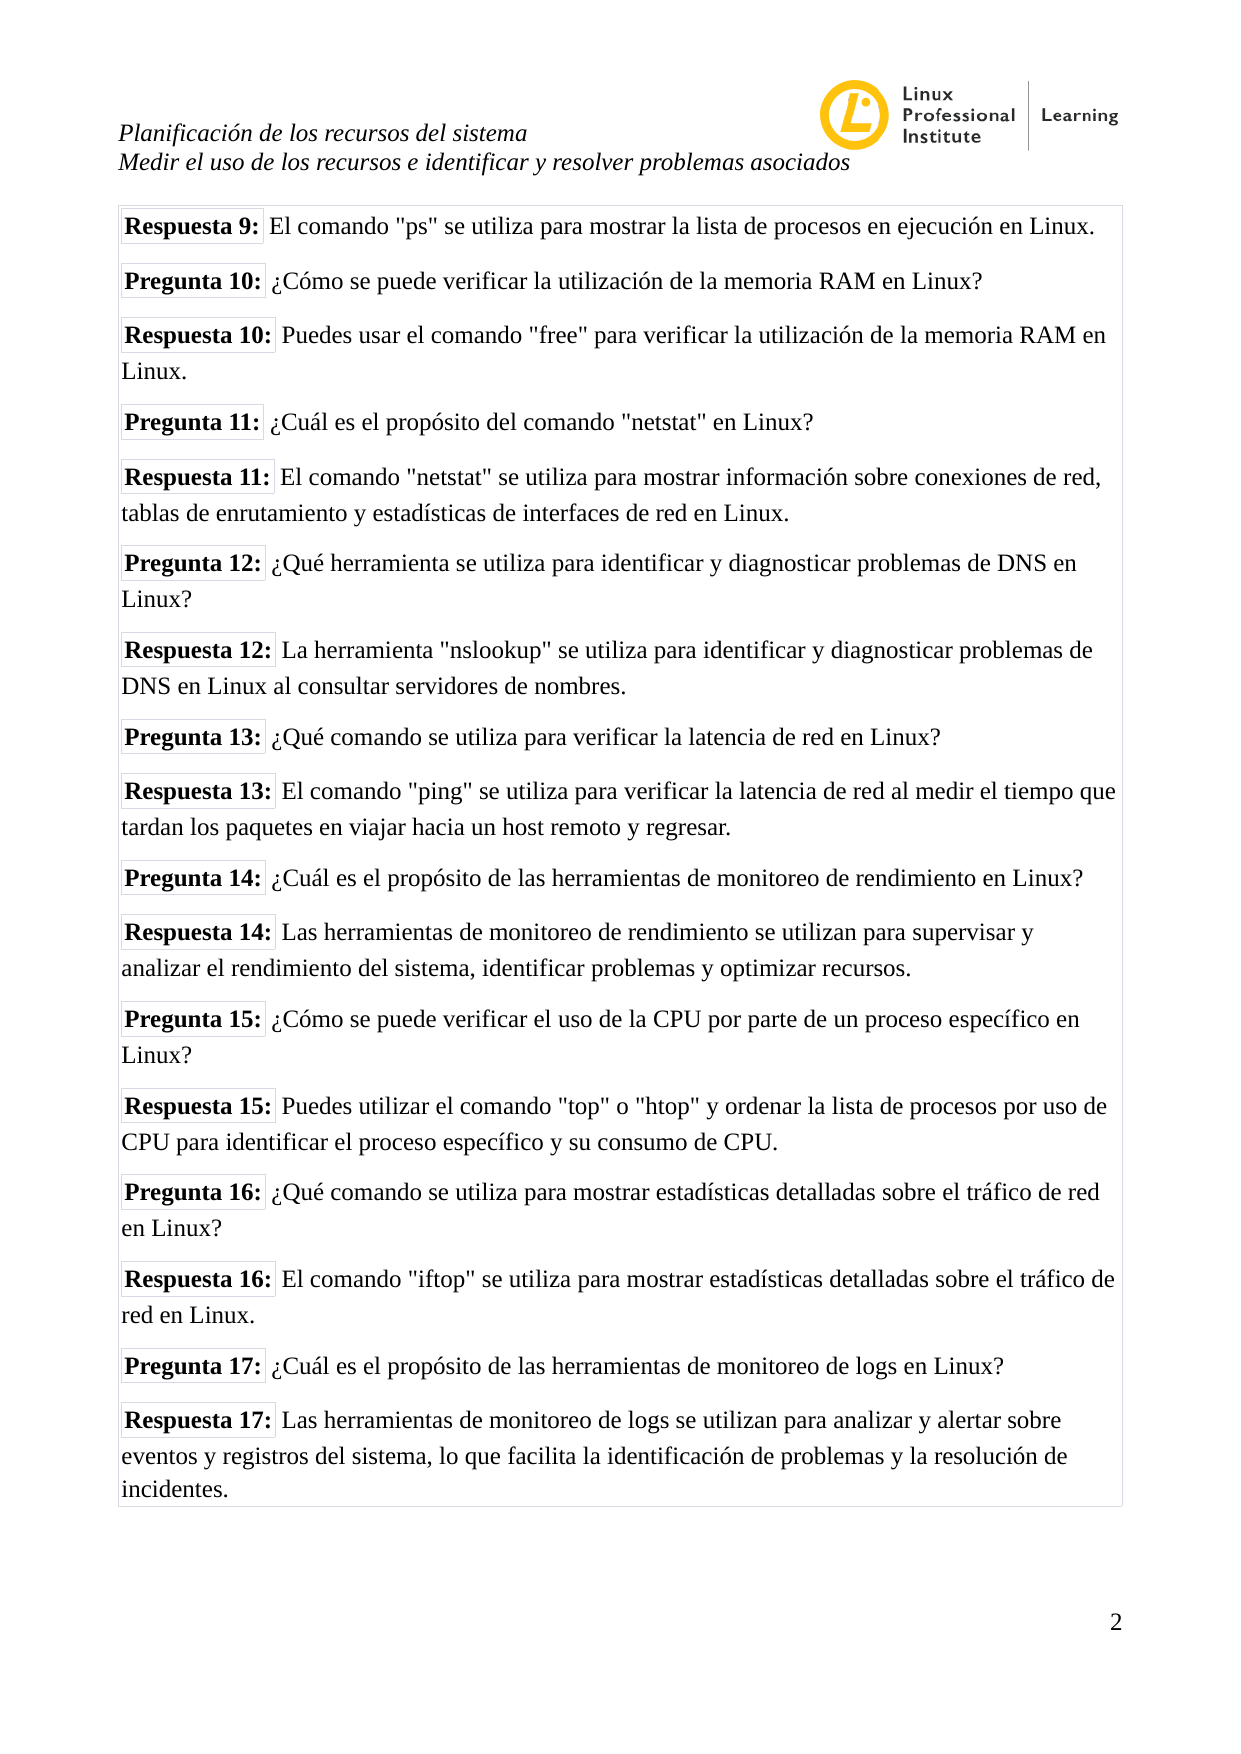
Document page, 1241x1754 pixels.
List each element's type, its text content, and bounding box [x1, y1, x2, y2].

text Respuesta 16: El comando "iftop" se utiliza para mostrar estadísticas detalladas sobre el tráfico de red en Linux. [119, 1258, 1122, 1329]
text Respuesta 10: Puedes usar el comando "free" para verificar la utilización de la memoria RAM en Linux. [119, 314, 1122, 385]
text Pregunta 11: ¿Cuál es el propósito del comando "netstat" en Linux? [119, 401, 1122, 439]
text Pregunta 14: ¿Cuál es el propósito de las herramientas de monitoreo de rendimiento en Linux? [119, 857, 1122, 894]
text Pregunta 17: ¿Cuál es el propósito de las herramientas de monitoreo de logs en Linux? [119, 1345, 1122, 1382]
picture [819, 79, 1119, 151]
text Pregunta 12: ¿Qué herramienta se utiliza para identificar y diagnosticar problemas de DNS en Linux? [119, 542, 1122, 613]
text Respuesta 17: Las herramientas de monitoreo de logs se utilizan para analizar y alertar sobre eventos y registros del sistema, lo que facilita la identificación de problemas y la resolución de incidentes. [119, 1399, 1122, 1506]
text Respuesta 14: Las herramientas de monitoreo de rendimiento se utilizan para supervisar y analizar el rendimiento del sistema, identificar problemas y optimizar recursos. [119, 911, 1122, 982]
text Pregunta 15: ¿Cómo se puede verificar el uso de la CPU por parte de un proceso específico en Linux? [119, 998, 1122, 1069]
text Respuesta 12: La herramienta "nslookup" se utiliza para identificar y diagnosticar problemas de DNS en Linux al consultar servidores de nombres. [119, 629, 1122, 700]
text Pregunta 10: ¿Cómo se puede verificar la utilización de la memoria RAM en Linux? [119, 260, 1122, 297]
text Respuesta 9: El comando "ps" se utiliza para mostrar la lista de procesos en ejecución en Linux. [119, 206, 1122, 243]
text Pregunta 16: ¿Qué comando se utiliza para mostrar estadísticas detalladas sobre el tráfico de red en Linux? [119, 1171, 1122, 1242]
text Respuesta 13: El comando "ping" se utiliza para verificar la latencia de red al medir el tiempo que tardan los paquetes en viajar hacia un host remoto y regresar. [119, 770, 1122, 841]
text Respuesta 11: El comando "netstat" se utiliza para mostrar información sobre conexiones de red, tablas de enrutamiento y estadísticas de interfaces de red en Linux. [119, 456, 1122, 526]
text Respuesta 15: Puedes utilizar el comando "top" o "htop" y ordenar la lista de procesos por uso de CPU para identificar el proceso específico y su consumo de CPU. [119, 1085, 1122, 1156]
text Pregunta 13: ¿Qué comando se utiliza para verificar la latencia de red en Linux? [119, 716, 1122, 753]
